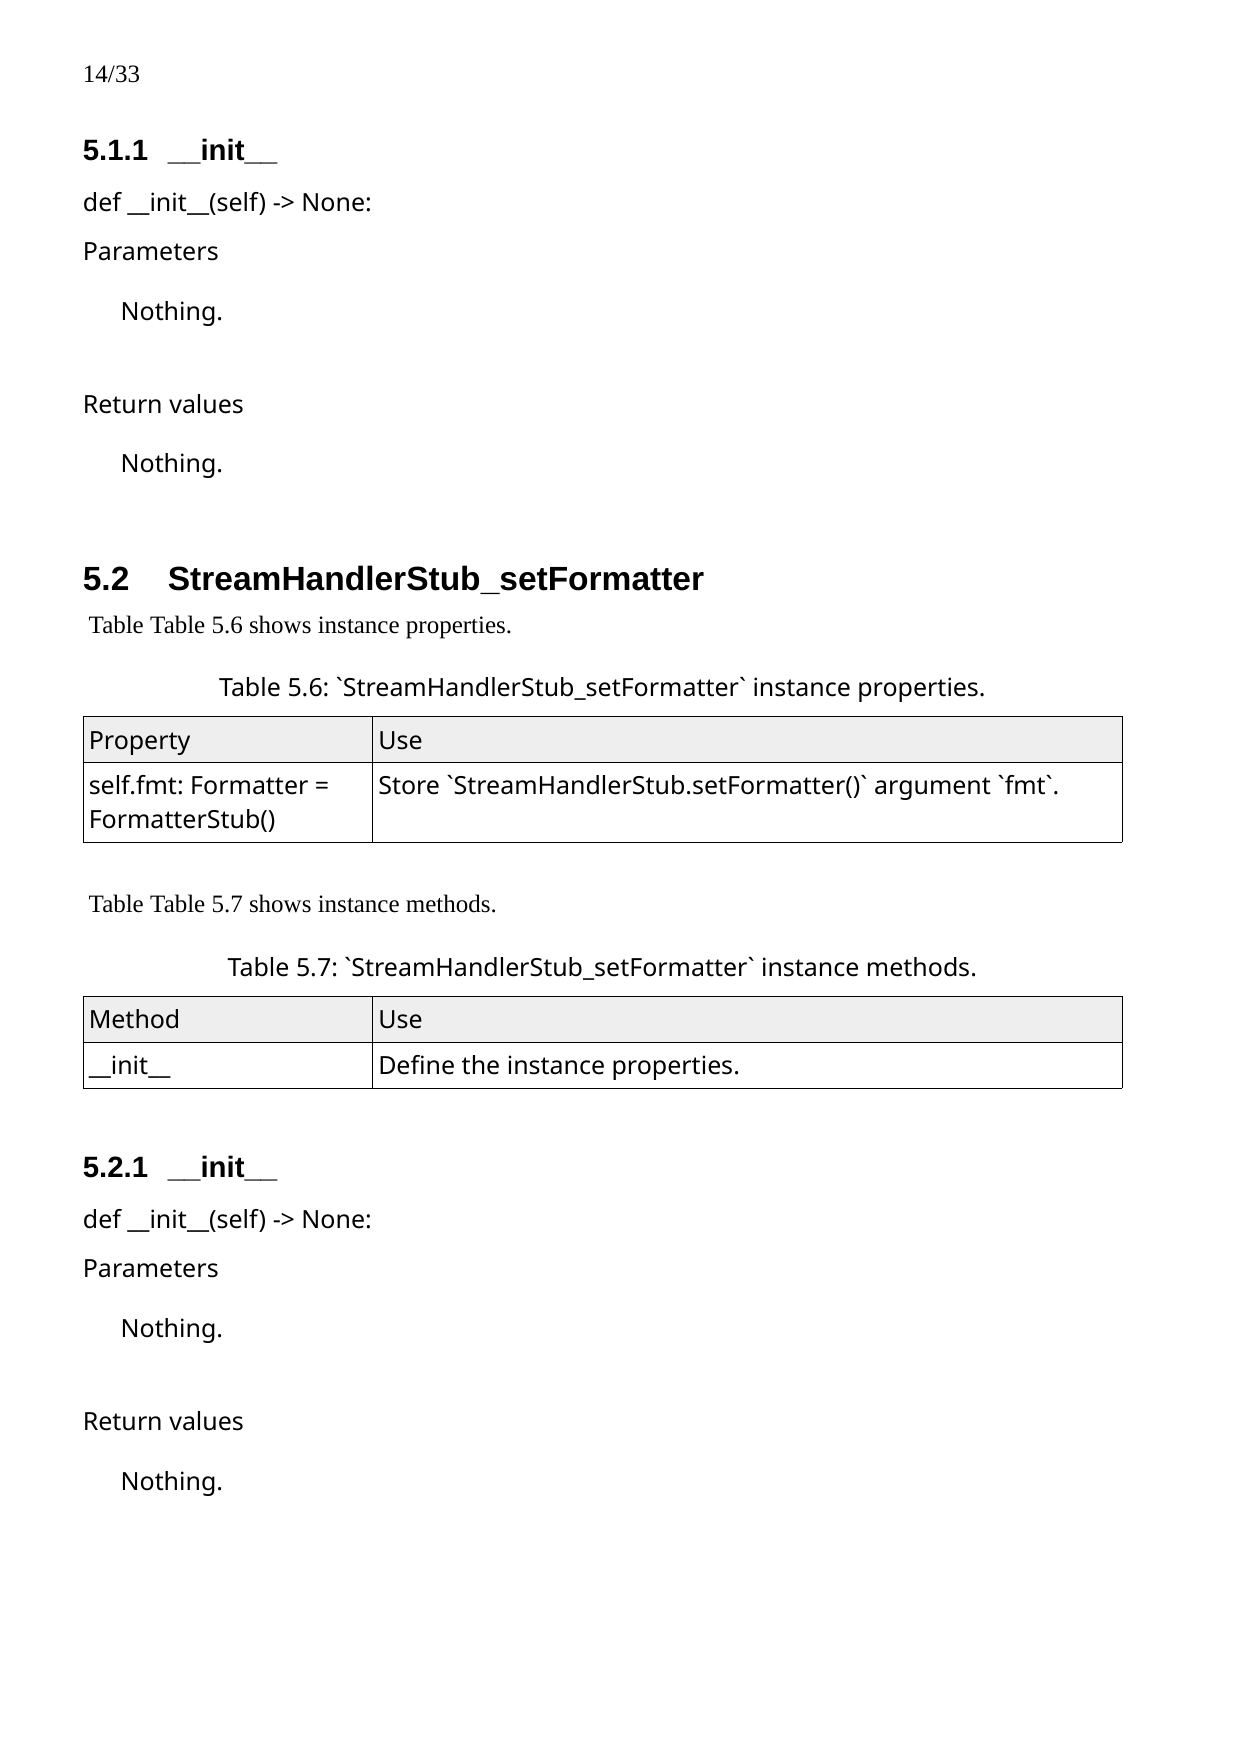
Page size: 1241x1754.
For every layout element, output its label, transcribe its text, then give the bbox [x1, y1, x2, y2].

text Table 5.7 shows instance methods. [83, 889, 1122, 918]
table_header Use [373, 997, 1122, 1042]
table_header [269, 1305, 1123, 1350]
table_cell __init__ [84, 1043, 372, 1087]
table_header Property [84, 717, 372, 762]
table_header [269, 1458, 1123, 1507]
table_header Nothing. [115, 1458, 268, 1507]
table_header Nothing. [115, 440, 268, 490]
table_header Nothing. [115, 288, 268, 333]
table_header Method [84, 997, 372, 1042]
subtitle __init__ [83, 1150, 1122, 1183]
subtitle StreamHandlerStub_setFormatter [83, 559, 1122, 597]
text Parameters [83, 234, 1122, 268]
table_header [269, 440, 1123, 490]
text Return values [83, 1404, 1122, 1438]
text Parameters [83, 1251, 1122, 1285]
text Table 5.6: `StreamHandlerStub_setFormatter` instance properties. [83, 670, 1122, 704]
text Table 5.6 shows instance properties. [83, 610, 1122, 638]
table_header Nothing. [115, 1305, 268, 1350]
text def __init__(self) -> None: [83, 1202, 1122, 1236]
subtitle __init__ [83, 133, 1122, 166]
table_cell self.fmt: Formatter = FormatterStub() [84, 763, 372, 842]
text Table 5.7: `StreamHandlerStub_setFormatter` instance methods. [83, 949, 1122, 984]
text def __init__(self) -> None: [83, 185, 1122, 219]
table_cell Store `StreamHandlerStub.setFormatter()` argument `fmt`. [373, 763, 1122, 842]
table_header [269, 288, 1123, 333]
text Return values [83, 387, 1122, 421]
table_header Use [373, 717, 1122, 762]
table_cell Define the instance properties. [373, 1043, 1122, 1087]
